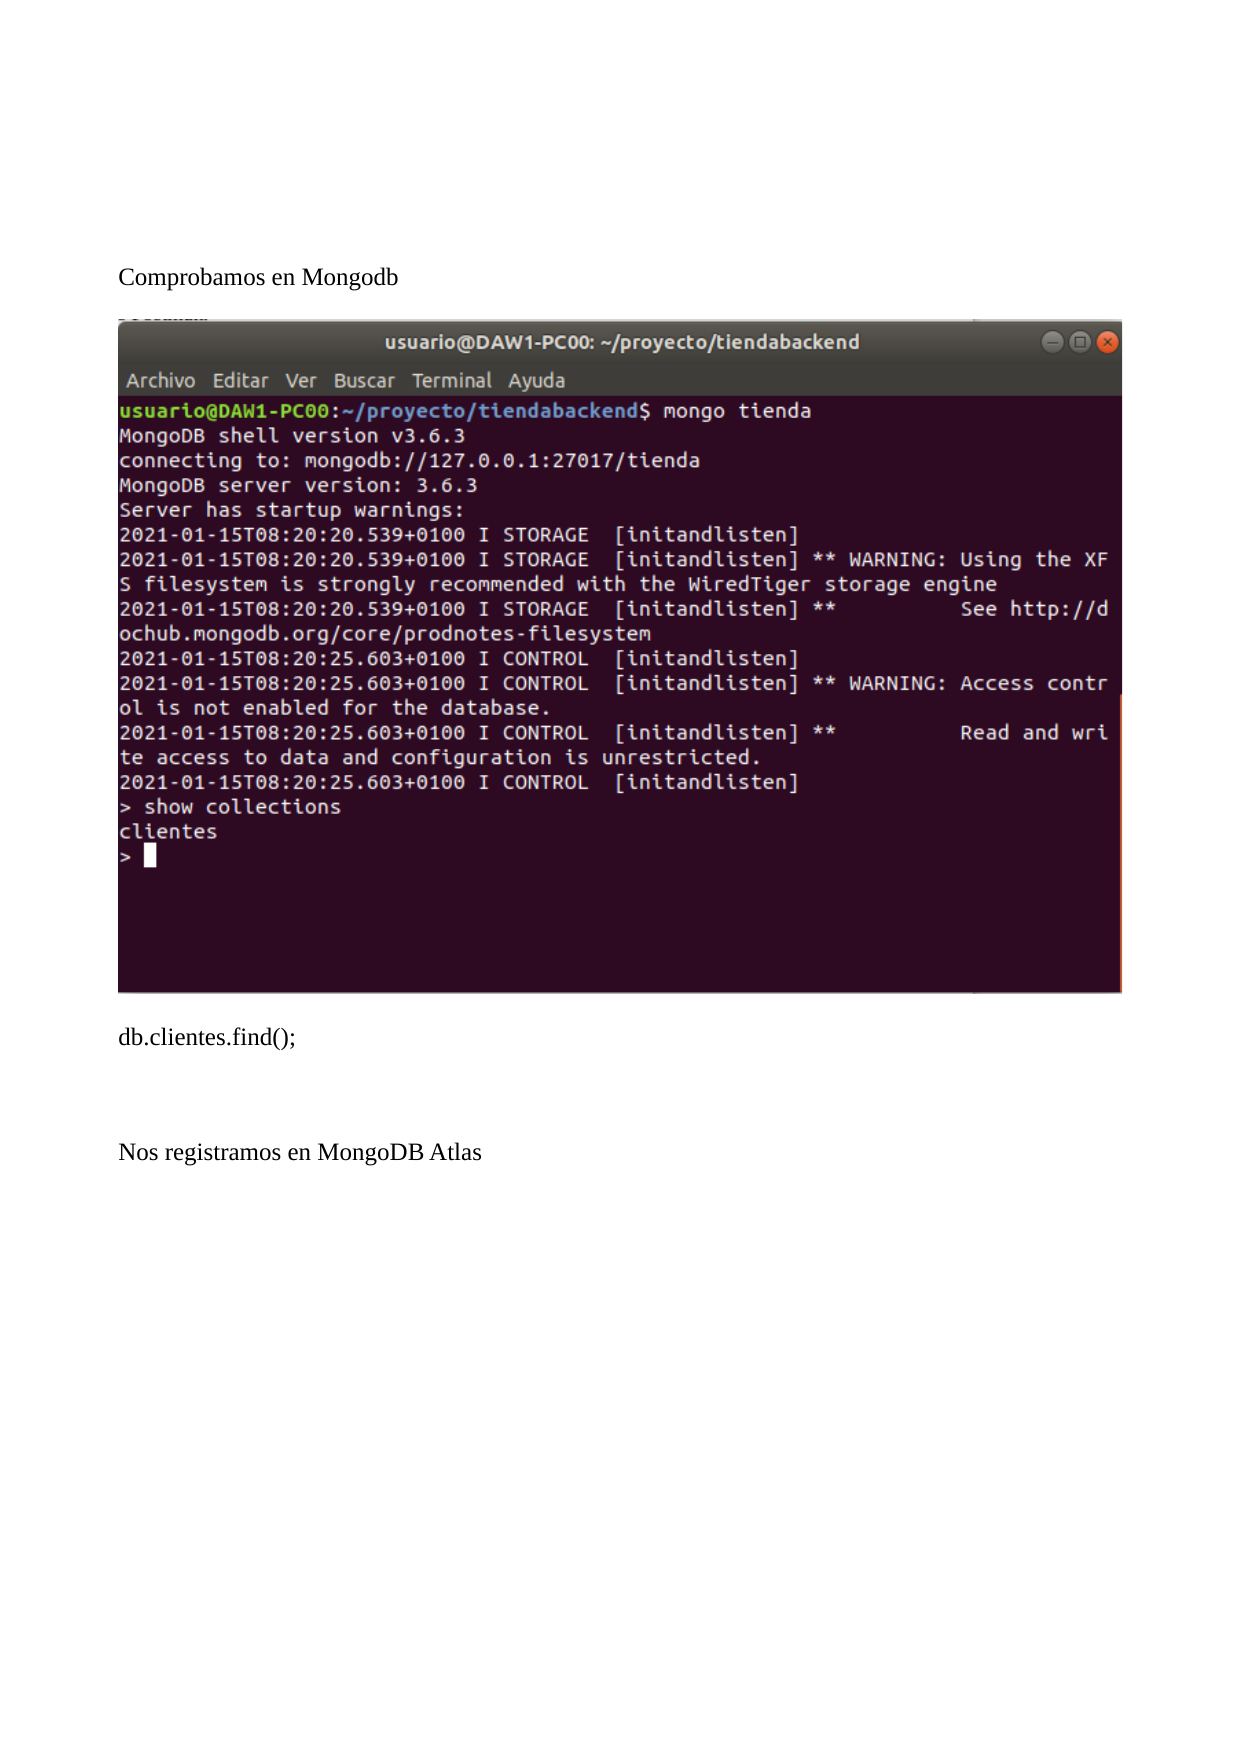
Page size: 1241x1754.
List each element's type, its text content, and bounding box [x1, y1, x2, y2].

picture [118, 319, 1123, 994]
text Nos registramos en MongoDB Atlas [118, 1137, 1122, 1166]
text Comprobamos en Mongodb [118, 262, 1122, 291]
text db.clientes.find(); [118, 1022, 1122, 1051]
